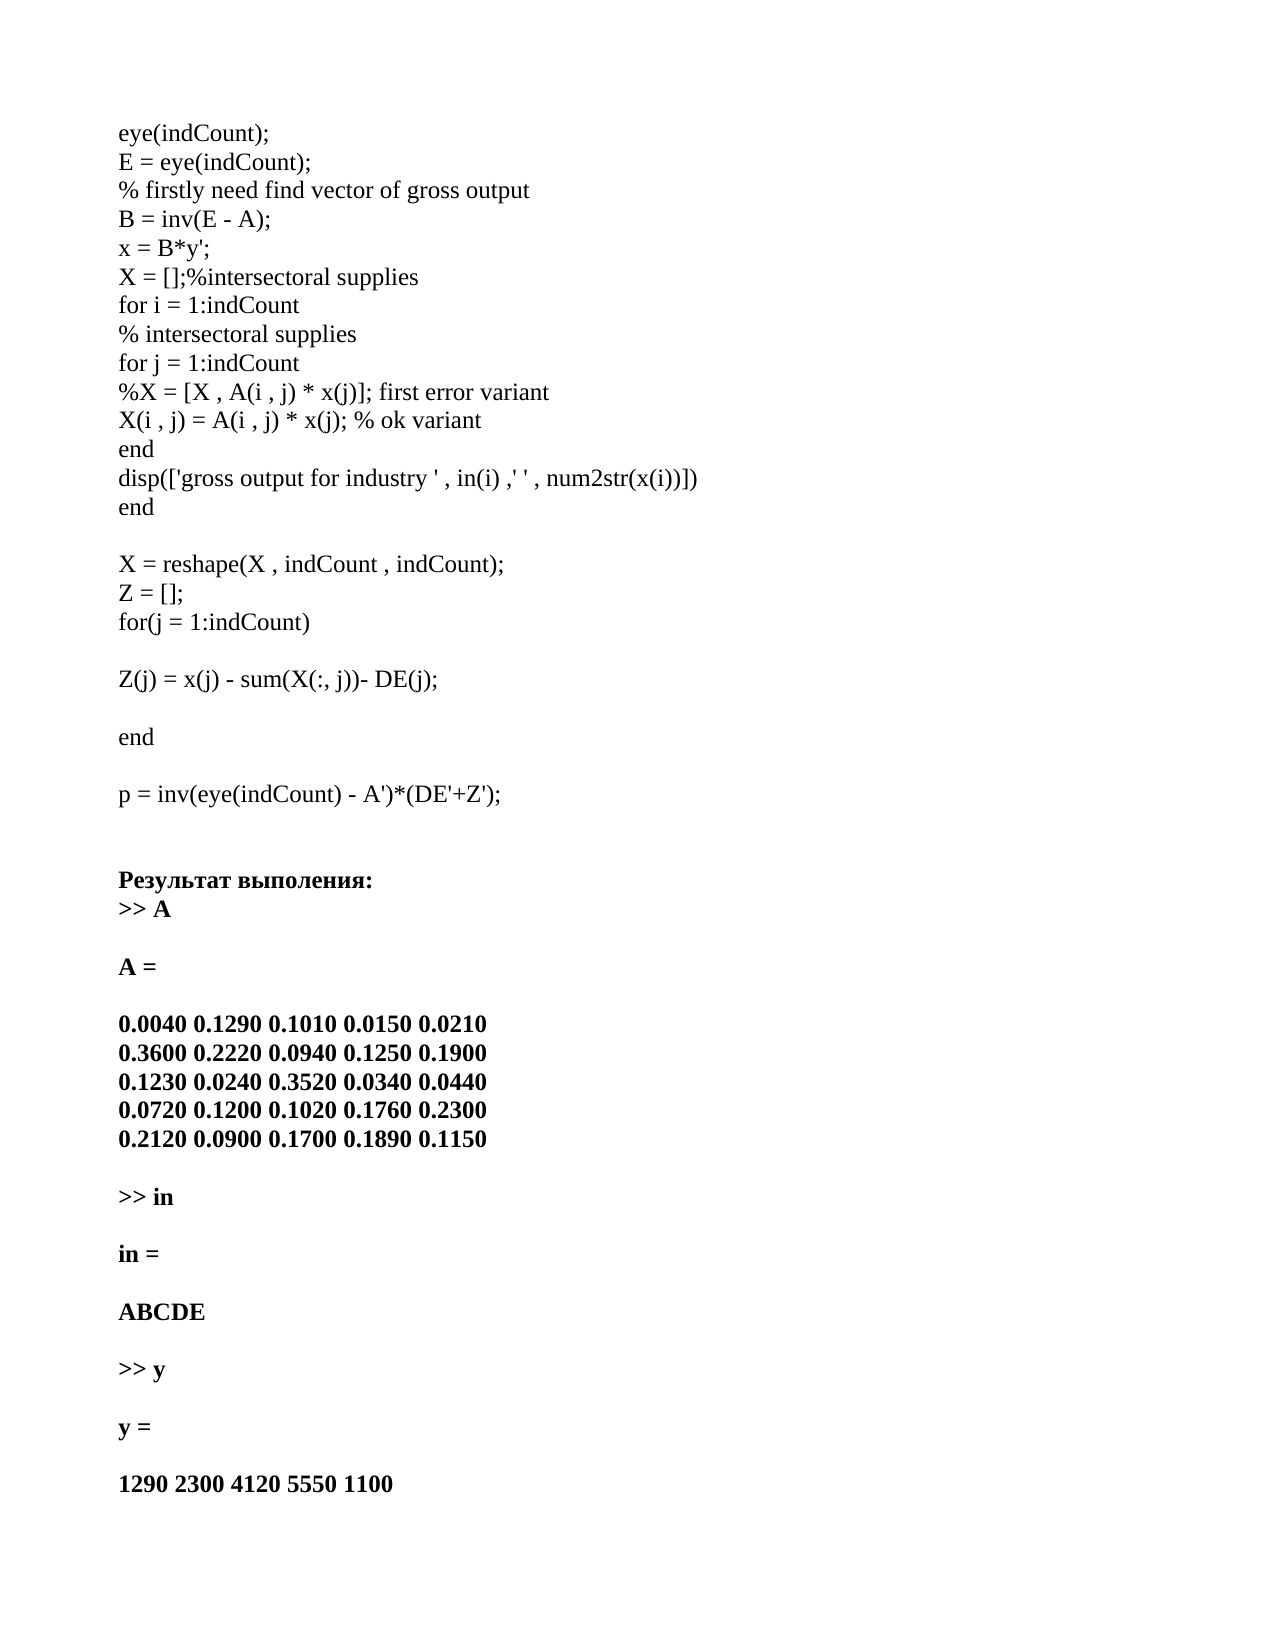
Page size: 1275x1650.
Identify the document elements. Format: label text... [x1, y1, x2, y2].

text Результат выполения: [118, 866, 1157, 894]
text %X = [X , A(i , j) * x(j)]; first error variant [118, 377, 1157, 406]
text end [118, 434, 1157, 463]
text X = reshape(X , indCount , indCount); [118, 549, 1157, 578]
text Z = []; [118, 578, 1157, 607]
text >> A [118, 894, 1157, 923]
text 1290 2300 4120 5550 1100 [118, 1469, 1157, 1498]
text in = [118, 1239, 1157, 1268]
text B = inv(E - A); [118, 204, 1157, 233]
text % intersectoral supplies [118, 319, 1157, 348]
text eye(indCount); [118, 118, 1157, 147]
text % firstly need find vector of gross output [118, 176, 1157, 204]
text X(i , j) = A(i , j) * x(j); % ok variant [118, 406, 1157, 434]
text >> in [118, 1182, 1157, 1211]
text >> y [118, 1354, 1157, 1383]
text p = inv(eye(indCount) - A')*(DE'+Z'); [118, 779, 1157, 808]
text 0.1230 0.0240 0.3520 0.0340 0.0440 [118, 1067, 1157, 1096]
text 0.2120 0.0900 0.1700 0.1890 0.1150 [118, 1124, 1157, 1153]
text 0.3600 0.2220 0.0940 0.1250 0.1900 [118, 1038, 1157, 1067]
text 0.0040 0.1290 0.1010 0.0150 0.0210 [118, 1009, 1157, 1038]
text Z(j) = x(j) - sum(X(:, j))- DE(j); [118, 664, 1157, 693]
text A = [118, 952, 1157, 981]
text for j = 1:indCount [118, 348, 1157, 377]
text X = [];%intersectoral supplies [118, 262, 1157, 291]
text x = B*y'; [118, 233, 1157, 262]
text ABCDE [118, 1297, 1157, 1326]
text disp(['gross output for industry ' , in(i) ,' ' , num2str(x(i))]) [118, 463, 1157, 492]
text end [118, 722, 1157, 751]
text end [118, 492, 1157, 521]
text for i = 1:indCount [118, 291, 1157, 319]
text 0.0720 0.1200 0.1020 0.1760 0.2300 [118, 1096, 1157, 1124]
text E = eye(indCount); [118, 147, 1157, 176]
text for(j = 1:indCount) [118, 607, 1157, 636]
text y = [118, 1412, 1157, 1441]
